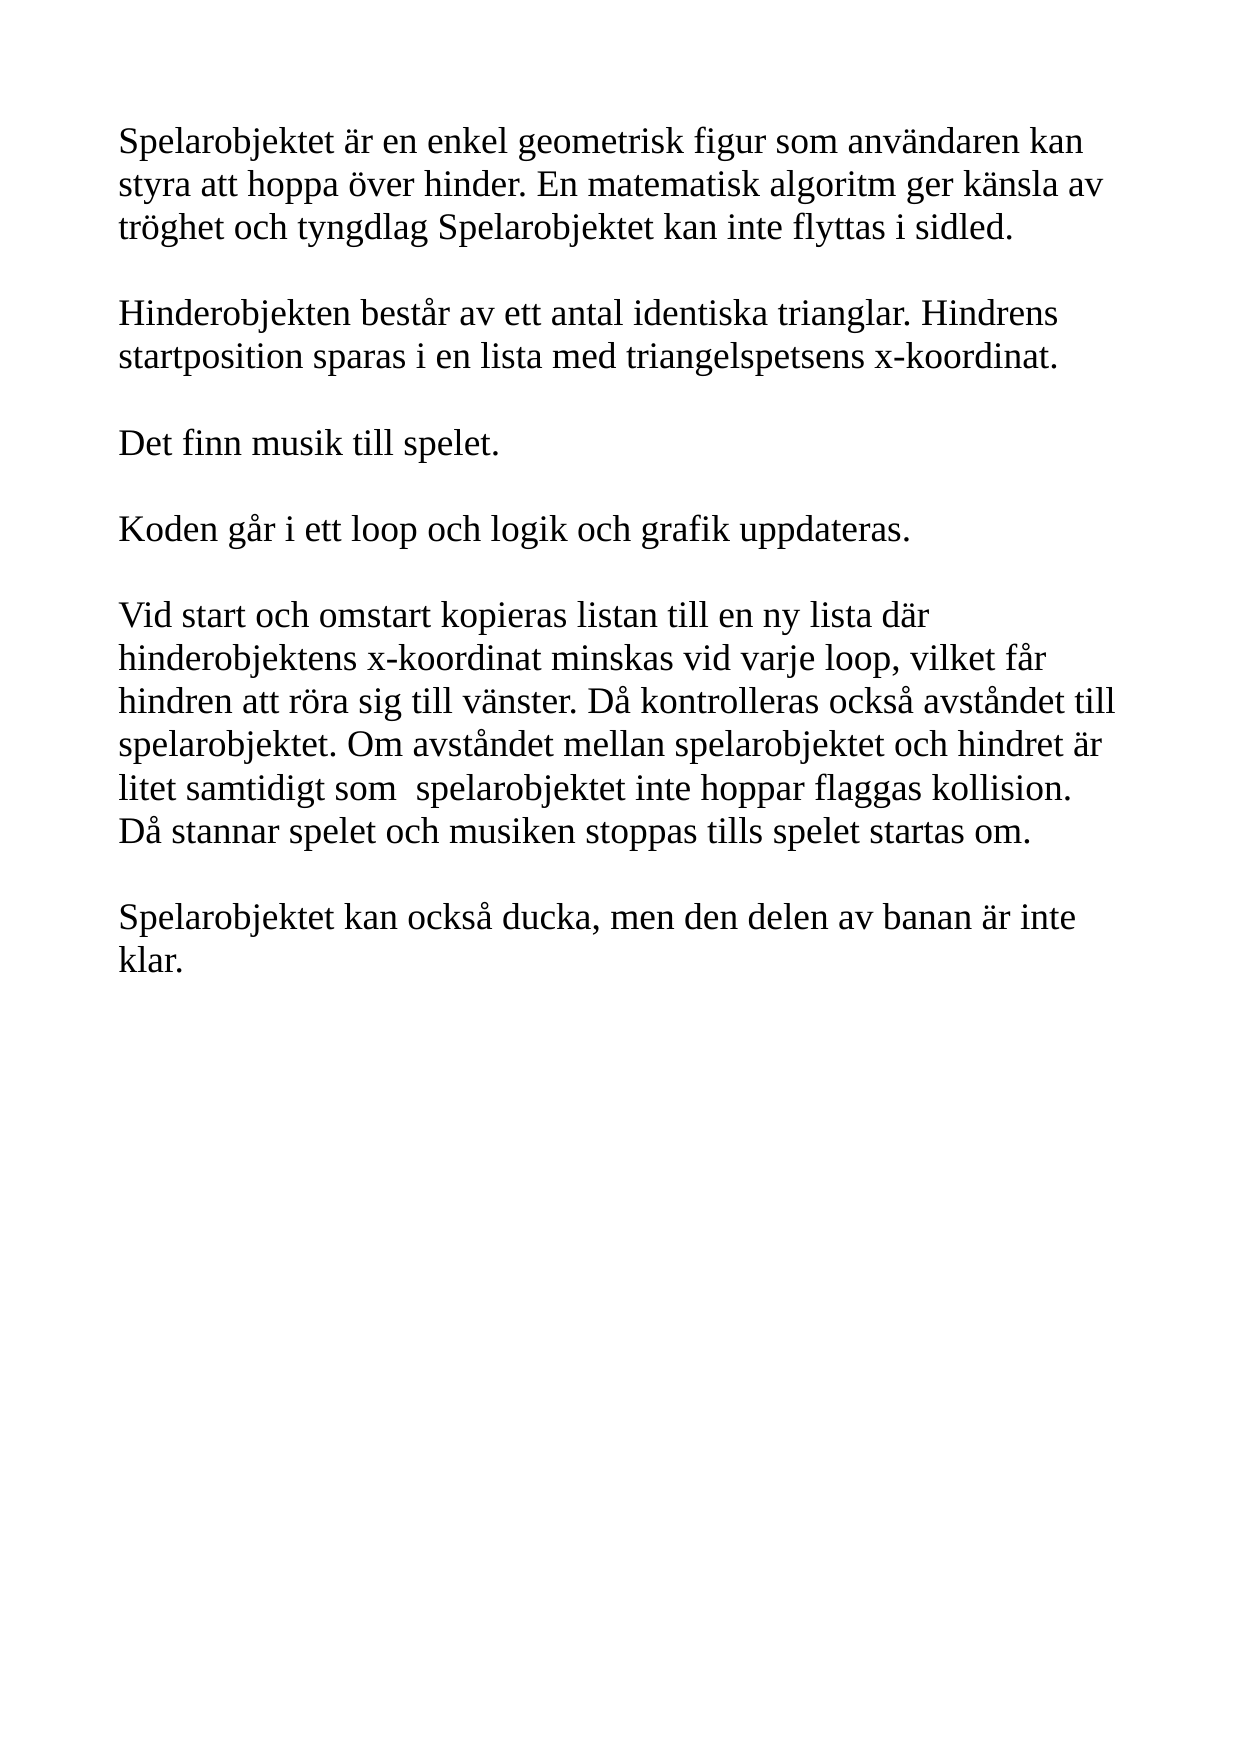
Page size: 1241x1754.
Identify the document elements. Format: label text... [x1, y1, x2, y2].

text Spelarobjektet kan också ducka, men den delen av banan är inte klar. [118, 894, 1122, 981]
text Koden går i ett loop och logik och grafik uppdateras. [118, 506, 1122, 549]
text Spelarobjektet är en enkel geometrisk figur som användaren kan styra att hoppa över hinder. En matematisk algoritm ger känsla av tröghet och tyngdlag Spelarobjektet kan inte flyttas i sidled. [118, 118, 1122, 247]
text Vid start och omstart kopieras listan till en ny lista där hinderobjektens x-koordinat minskas vid varje loop, vilket får hindren att röra sig till vänster. Då kontrolleras också avståndet till spelarobjektet. Om avståndet mellan spelarobjektet och hindret är litet samtidigt som spelarobjektet inte hoppar flaggas kollision. Då stannar spelet och musiken stoppas tills spelet startas om. [118, 592, 1122, 851]
text Hinderobjekten består av ett antal identiska trianglar. Hindrens startposition sparas i en lista med triangelspetsens x-koordinat. [118, 291, 1122, 377]
text Det finn musik till spelet. [118, 420, 1122, 463]
